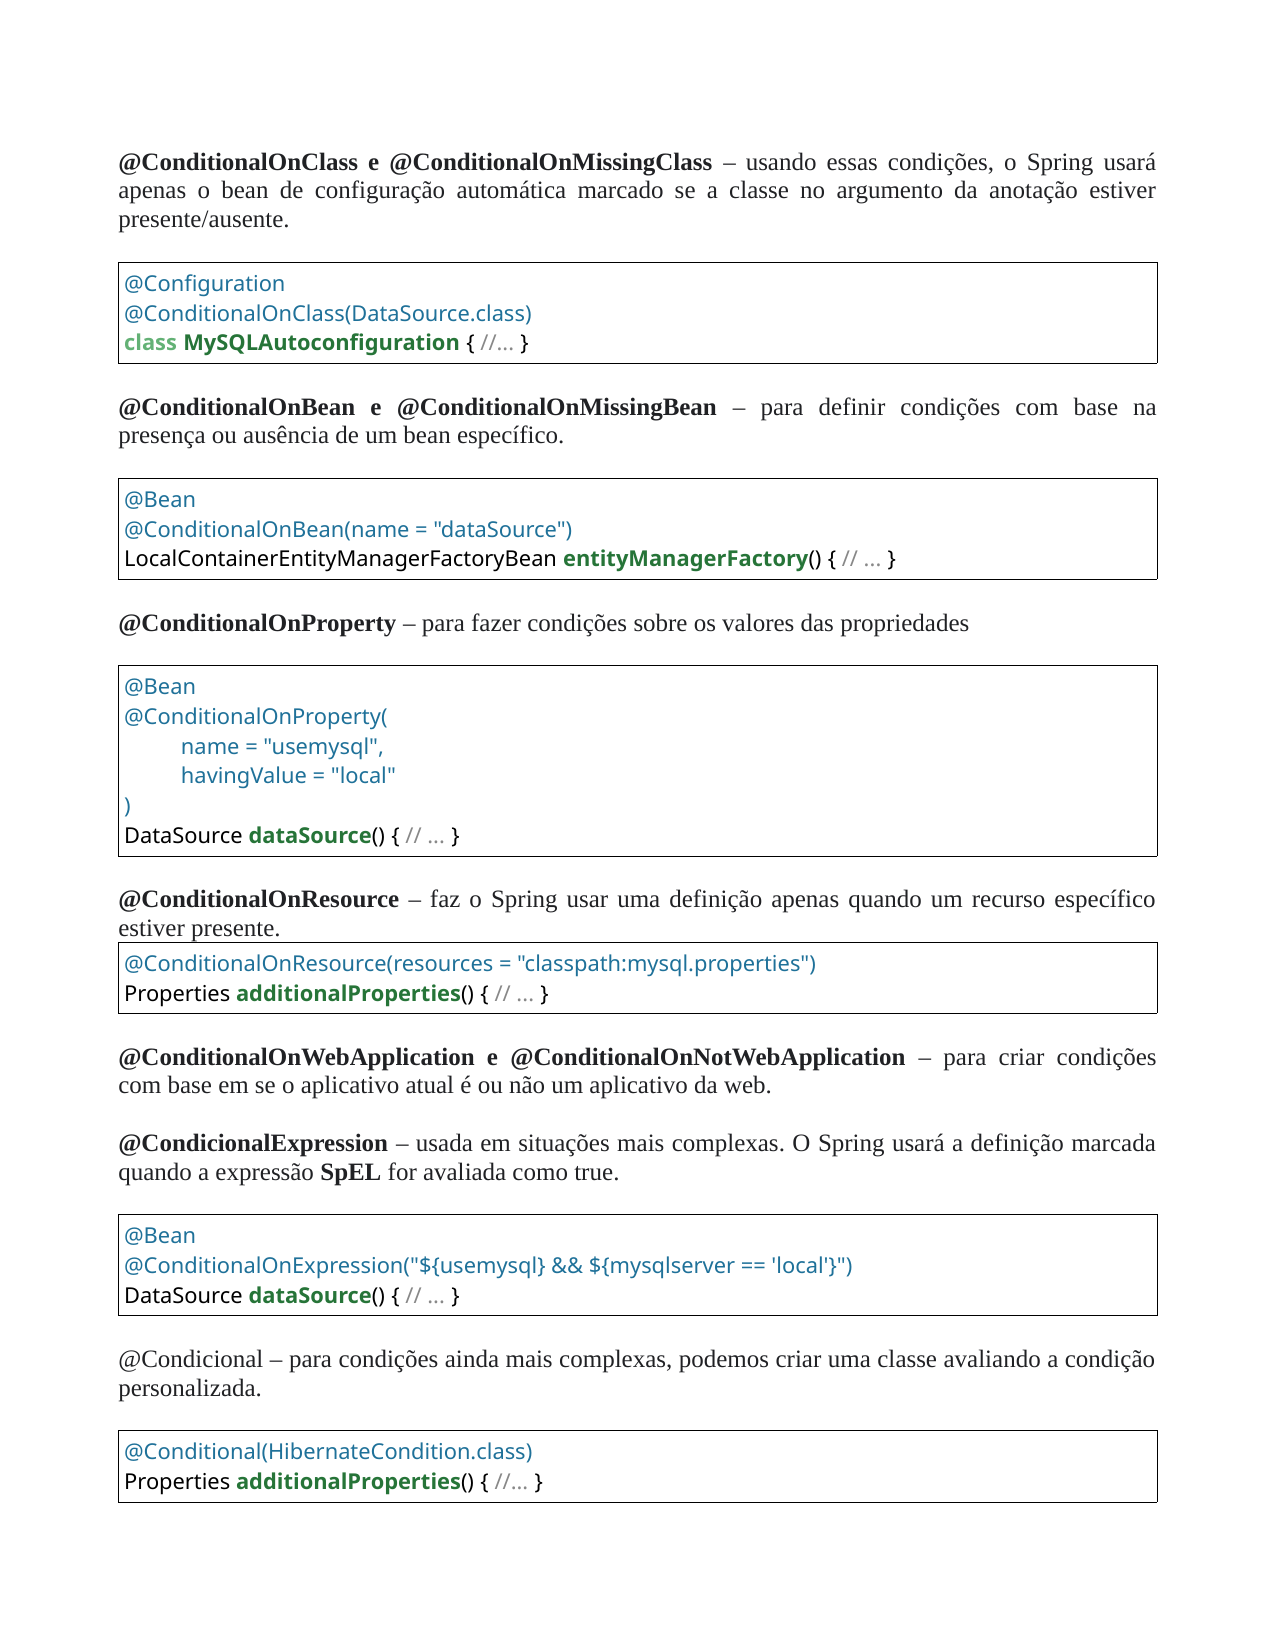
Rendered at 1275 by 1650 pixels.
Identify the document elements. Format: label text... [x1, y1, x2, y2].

table_header @Bean @ConditionalOnBean(name = "dataSource") LocalContainerEntityManagerFactoryBean entityManagerFactory() { // ... } [119, 479, 1157, 579]
table_header @ConditionalOnResource(resources = "classpath:mysql.properties") Properties additionalProperties() { // ... } [119, 943, 1157, 1013]
table_header @Bean @ConditionalOnProperty( name = "usemysql", havingValue = "local" ) DataSource dataSource() { // ... } [119, 666, 1157, 856]
table_header @Conditional(HibernateCondition.class) Properties additionalProperties() { //... } [119, 1431, 1157, 1502]
text @ConditionalOnResource – faz o Spring usar uma definição apenas quando um recurso específico estiver presente. [118, 884, 1157, 942]
text @Condicional – para condições ainda mais complexas, podemos criar uma classe avaliando a condição personalizada. [118, 1344, 1157, 1402]
text @ConditionalOnWebApplication e @ConditionalOnNotWebApplication – para criar condições com base em se o aplicativo atual é ou não um aplicativo da web. [118, 1042, 1157, 1099]
text @ConditionalOnProperty – para fazer condições sobre os valores das propriedades [118, 608, 1157, 636]
text @ConditionalOnBean e @ConditionalOnMissingBean – para definir condições com base na presença ou ausência de um bean específico. [118, 392, 1157, 449]
table_header @Configuration @ConditionalOnClass(DataSource.class) class MySQLAutoconfiguration { //... } [119, 263, 1157, 363]
table_header @Bean @ConditionalOnExpression("${usemysql} && ${mysqlserver == 'local'}") DataSource dataSource() { // ... } [119, 1215, 1157, 1315]
text @CondicionalExpression – usada em situações mais complexas. O Spring usará a definição marcada quando a expressão SpEL for avaliada como true. [118, 1128, 1157, 1186]
text @ConditionalOnClass e @ConditionalOnMissingClass – usando essas condições, o Spring usará apenas o bean de configuração automática marcado se a classe no argumento da anotação estiver presente/ausente. [118, 147, 1157, 233]
